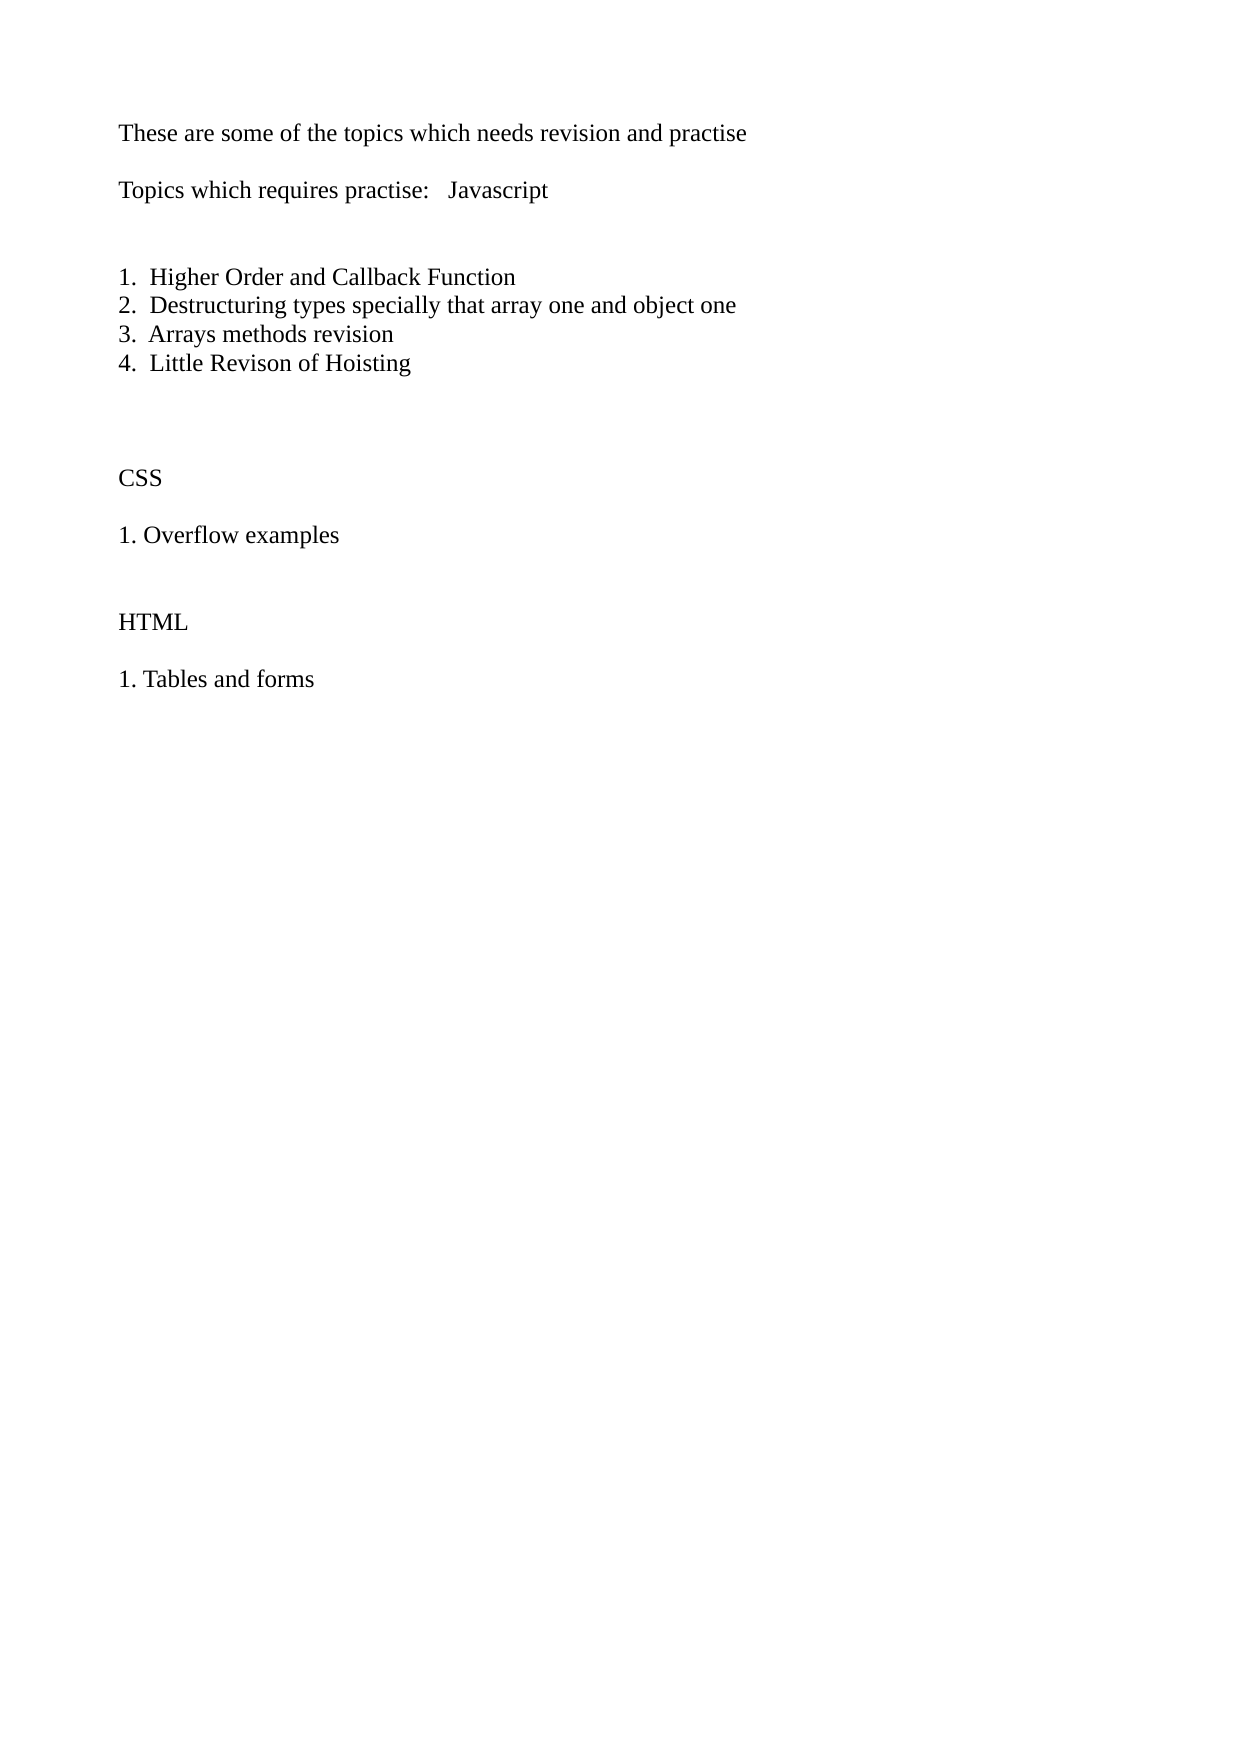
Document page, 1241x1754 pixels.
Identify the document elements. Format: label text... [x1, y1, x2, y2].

text 3. Arrays methods revision [118, 319, 1122, 348]
text Topics which requires practise: Javascript [118, 176, 1122, 204]
text 1. Tables and forms [118, 664, 1122, 693]
text 1. Higher Order and Callback Function 2. Destructuring types specially that array one and object one [118, 262, 1122, 319]
text These are some of the topics which needs revision and practise [118, 118, 1122, 147]
text HTML [118, 607, 1122, 636]
text CSS [118, 463, 1122, 492]
text 4. Little Revison of Hoisting [118, 348, 1122, 377]
text 1. Overflow examples [118, 521, 1122, 549]
